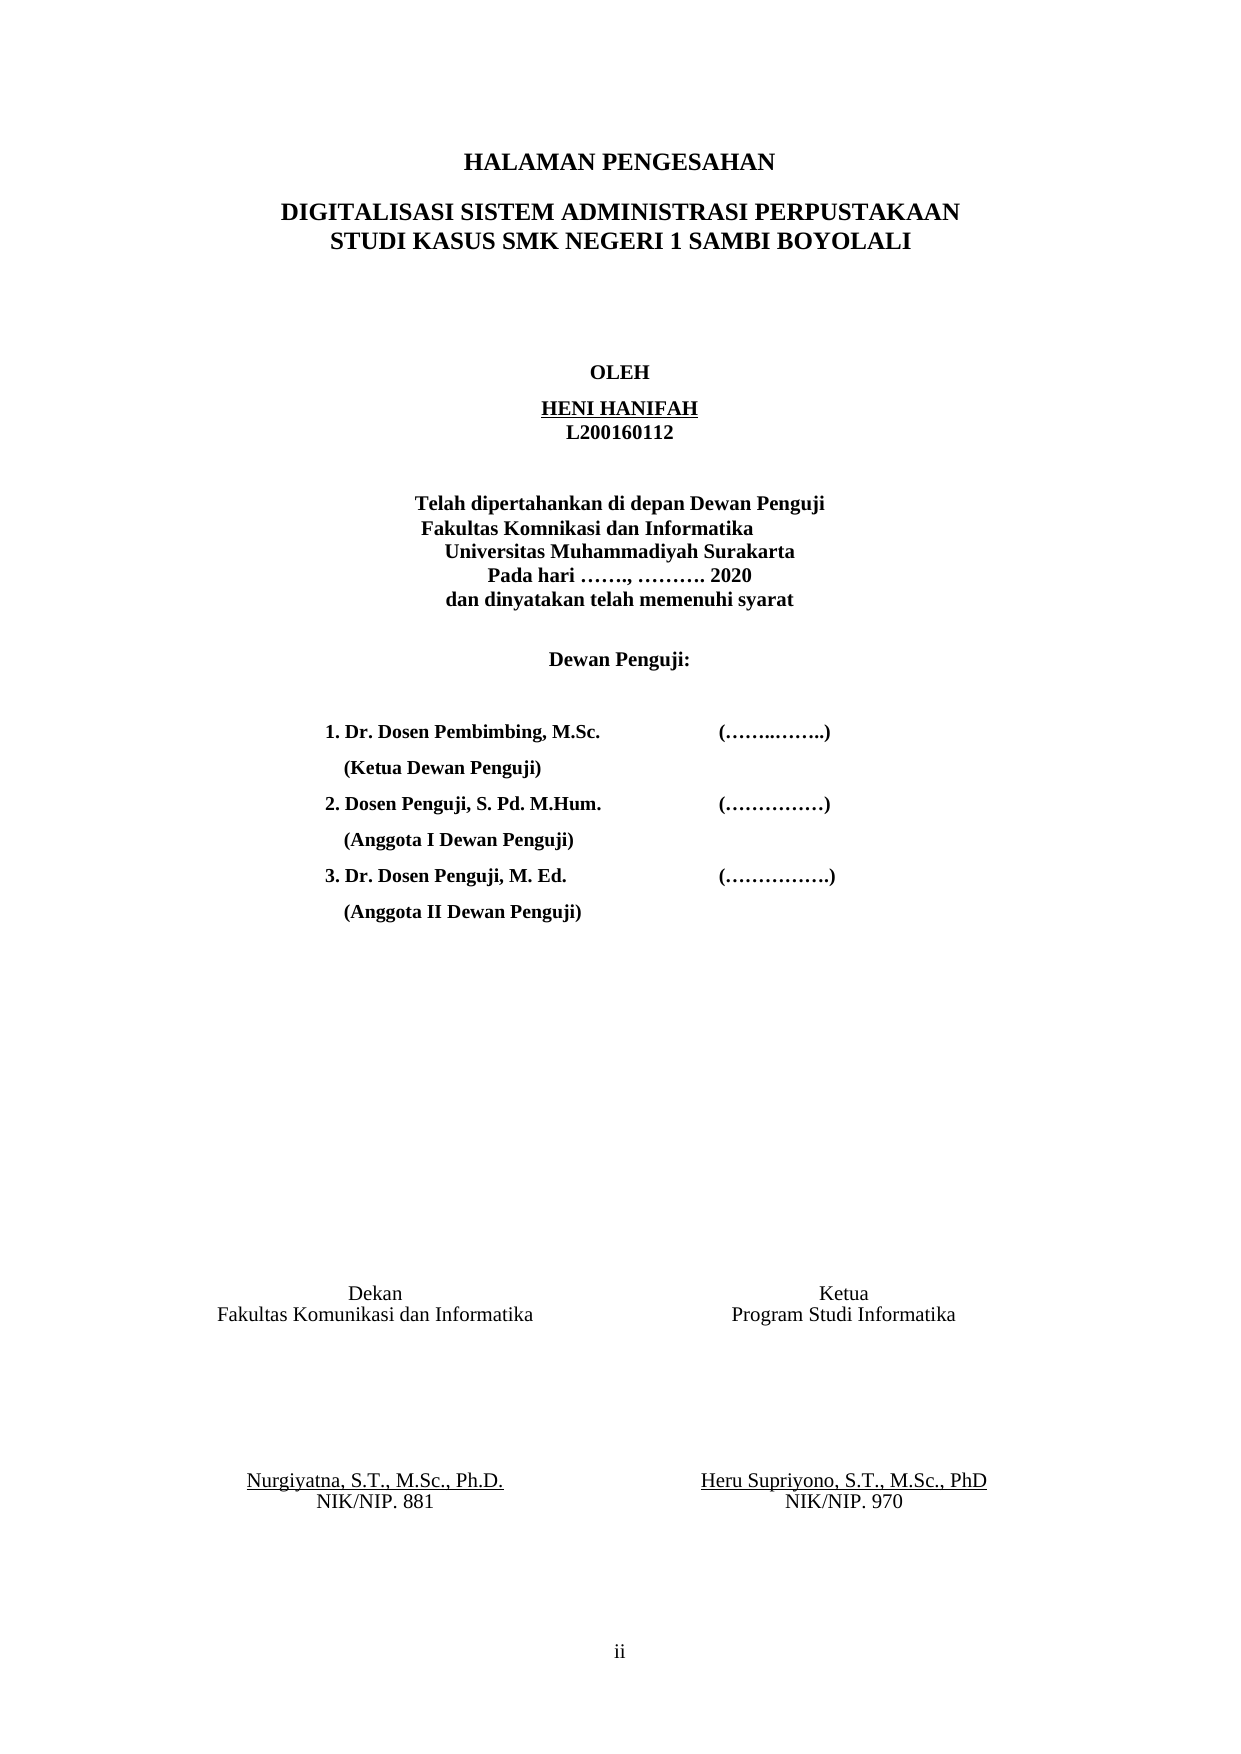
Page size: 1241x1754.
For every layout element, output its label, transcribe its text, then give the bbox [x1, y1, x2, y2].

table_header Dekan Fakultas Komunikasi dan Informatika Nurgiyatna, S.T., M.Sc., Ph.D. NIK/NIP. 881 [141, 1278, 609, 1518]
text HENI HANIFAH [150, 396, 1089, 420]
text (Anggota II Dewan Penguji) [344, 900, 1090, 922]
text Pada hari ……., ………. 2020 [487, 563, 1090, 587]
text DIGITALISASI SISTEM ADMINISTRASI PERPUSTAKAAN [150, 197, 1091, 226]
text HALAMAN PENGESAHAN [150, 147, 1089, 176]
text ii [150, 1638, 1089, 1663]
text 2. Dosen Penguji, S. Pd. M.Hum. [325, 792, 643, 814]
text Telah dipertahankan di depan Dewan Penguji [414, 491, 1090, 515]
text Fakultas Komnikasi dan Informatika [421, 515, 1090, 539]
text 1. Dr. Dosen Pembimbing, M.Sc. [325, 719, 643, 742]
text Dewan Penguji: [150, 647, 1089, 671]
text L200160112 [150, 420, 1089, 444]
text OLEH [150, 360, 1089, 384]
text (Ketua Dewan Penguji) [344, 756, 1090, 778]
text (…………….) [718, 864, 1090, 886]
text dan dinyatakan telah memenuhi syarat [150, 587, 1089, 611]
text (Anggota I Dewan Penguji) [344, 828, 1090, 850]
text Universitas Muhammadiyah Surakarta [150, 539, 1089, 563]
table_header Ketua Program Studi Informatika Heru Supriyono, S.T., M.Sc., PhD NIK/NIP. 970 [610, 1278, 1078, 1518]
text (……………) [718, 792, 1090, 814]
text (……..……..) [718, 719, 1090, 742]
text STUDI KASUS SMK NEGERI 1 SAMBI BOYOLALI [150, 226, 1091, 254]
text 3. Dr. Dosen Penguji, M. Ed. [325, 864, 643, 886]
